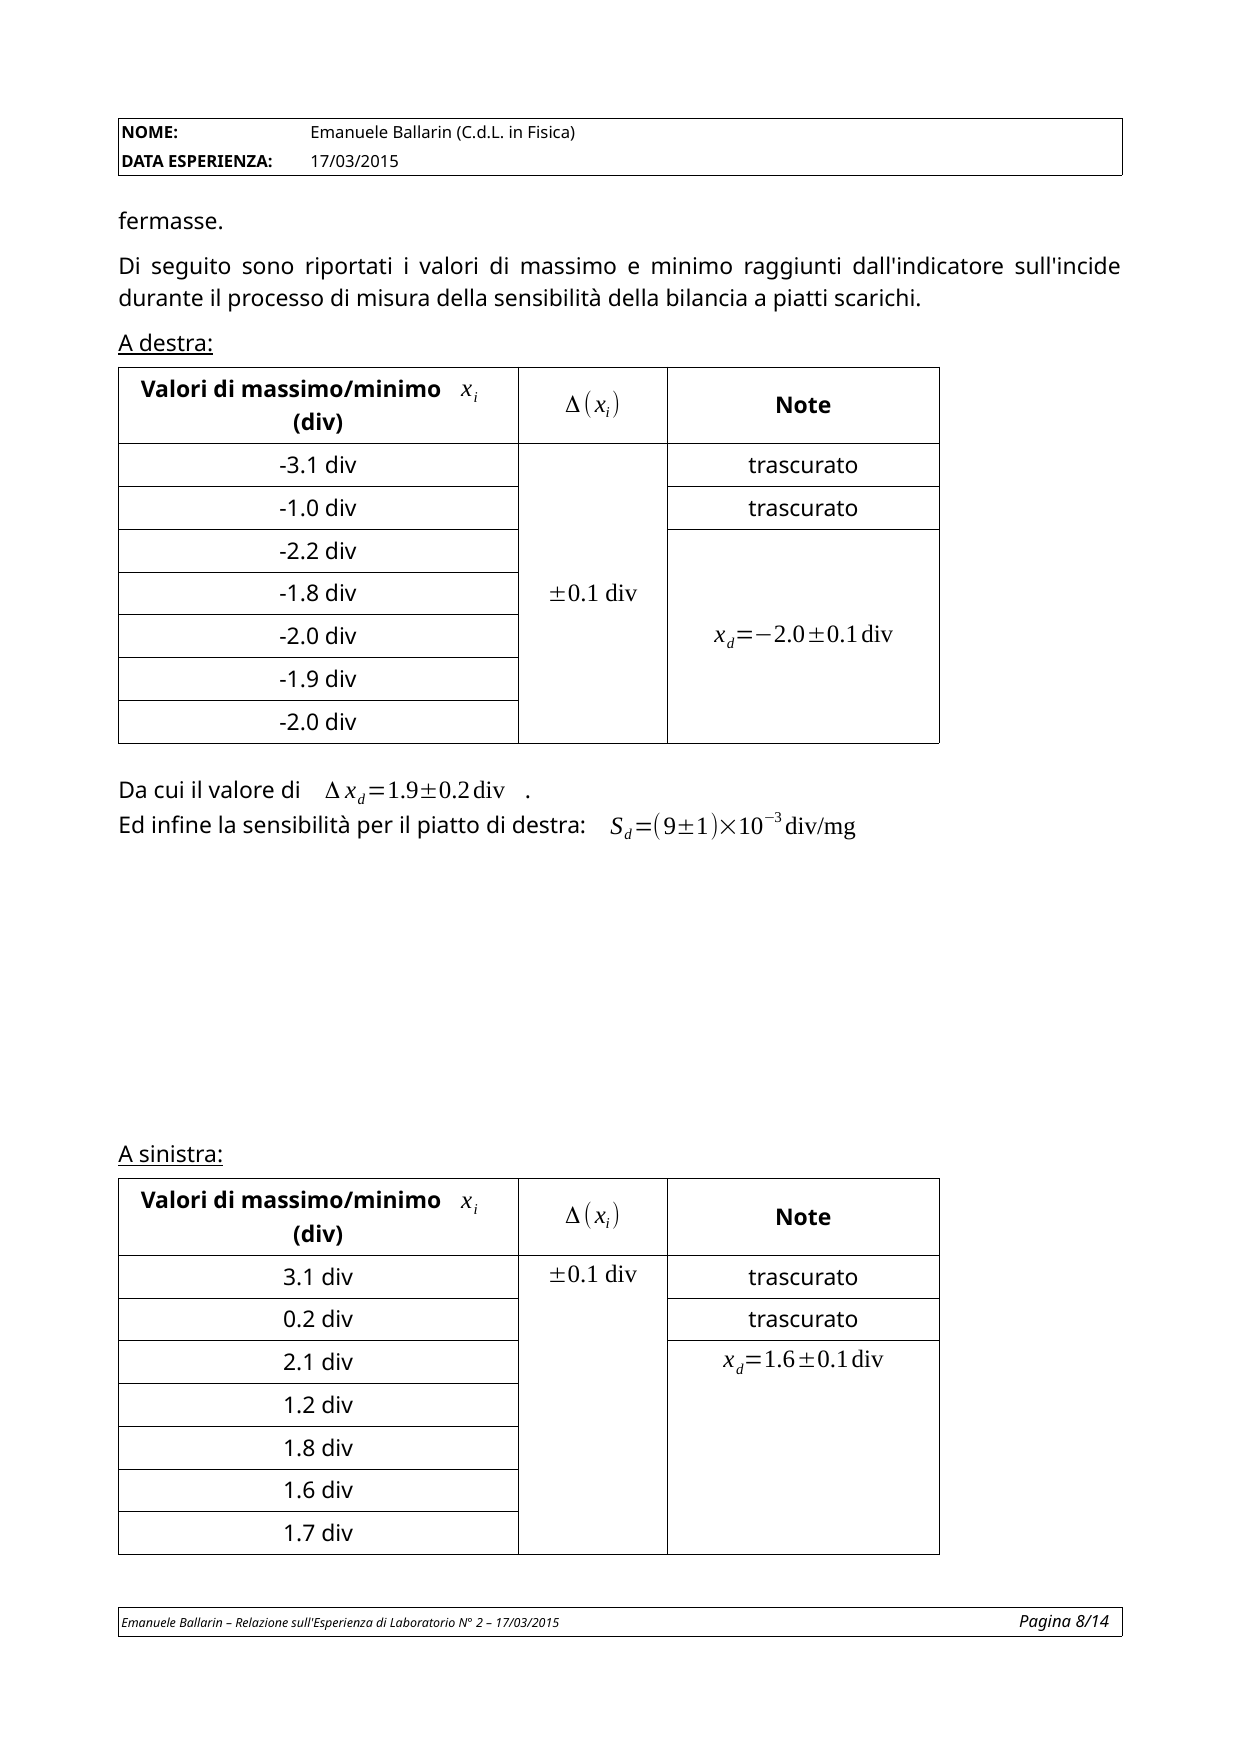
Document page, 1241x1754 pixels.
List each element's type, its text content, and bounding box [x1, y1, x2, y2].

table_cell [668, 530, 939, 743]
text Da cui il valore di . [118, 774, 1122, 808]
table_cell -2.0 div [119, 701, 518, 743]
text Ed infine la sensibilità per il piatto di destra: [118, 808, 1122, 843]
text Di seguito sono riportati i valori di massimo e minimo raggiunti dall'indicatore sull'incide durante il processo di misura della sensibilità della bilancia a piatti scarichi. [118, 250, 1122, 313]
table_cell 3.1 div [119, 1256, 518, 1297]
table_header Valori di massimo/minimo(div) [119, 1179, 518, 1254]
text fermasse. [118, 205, 1122, 236]
table_cell 1.6 div [119, 1470, 518, 1511]
table_header [519, 368, 667, 443]
table_cell trascurato [668, 487, 939, 529]
table_cell 1.8 div [119, 1427, 518, 1469]
table_cell trascurato [668, 1256, 939, 1297]
table_header [519, 1179, 667, 1254]
text A sinistra: [118, 1138, 1122, 1169]
table_cell -1.0 div [119, 487, 518, 529]
table_cell [519, 444, 667, 743]
table_cell -2.2 div [119, 530, 518, 572]
table_cell -2.0 div [119, 615, 518, 657]
table_cell -1.9 div [119, 658, 518, 700]
table_header Note [668, 1179, 939, 1254]
table_cell [519, 1256, 667, 1554]
text A destra: [118, 327, 1122, 358]
table_header Note [668, 368, 939, 443]
table_cell trascurato [668, 1299, 939, 1340]
table_cell -3.1 div [119, 444, 518, 486]
table_cell -1.8 div [119, 573, 518, 614]
table_cell 1.7 div [119, 1512, 518, 1554]
table_cell 0.2 div [119, 1299, 518, 1340]
table_cell trascurato [668, 444, 939, 486]
table_header Valori di massimo/minimo(div) [119, 368, 518, 443]
table_cell 2.1 div [119, 1341, 518, 1383]
table_cell 1.2 div [119, 1384, 518, 1426]
table_cell [668, 1341, 939, 1554]
